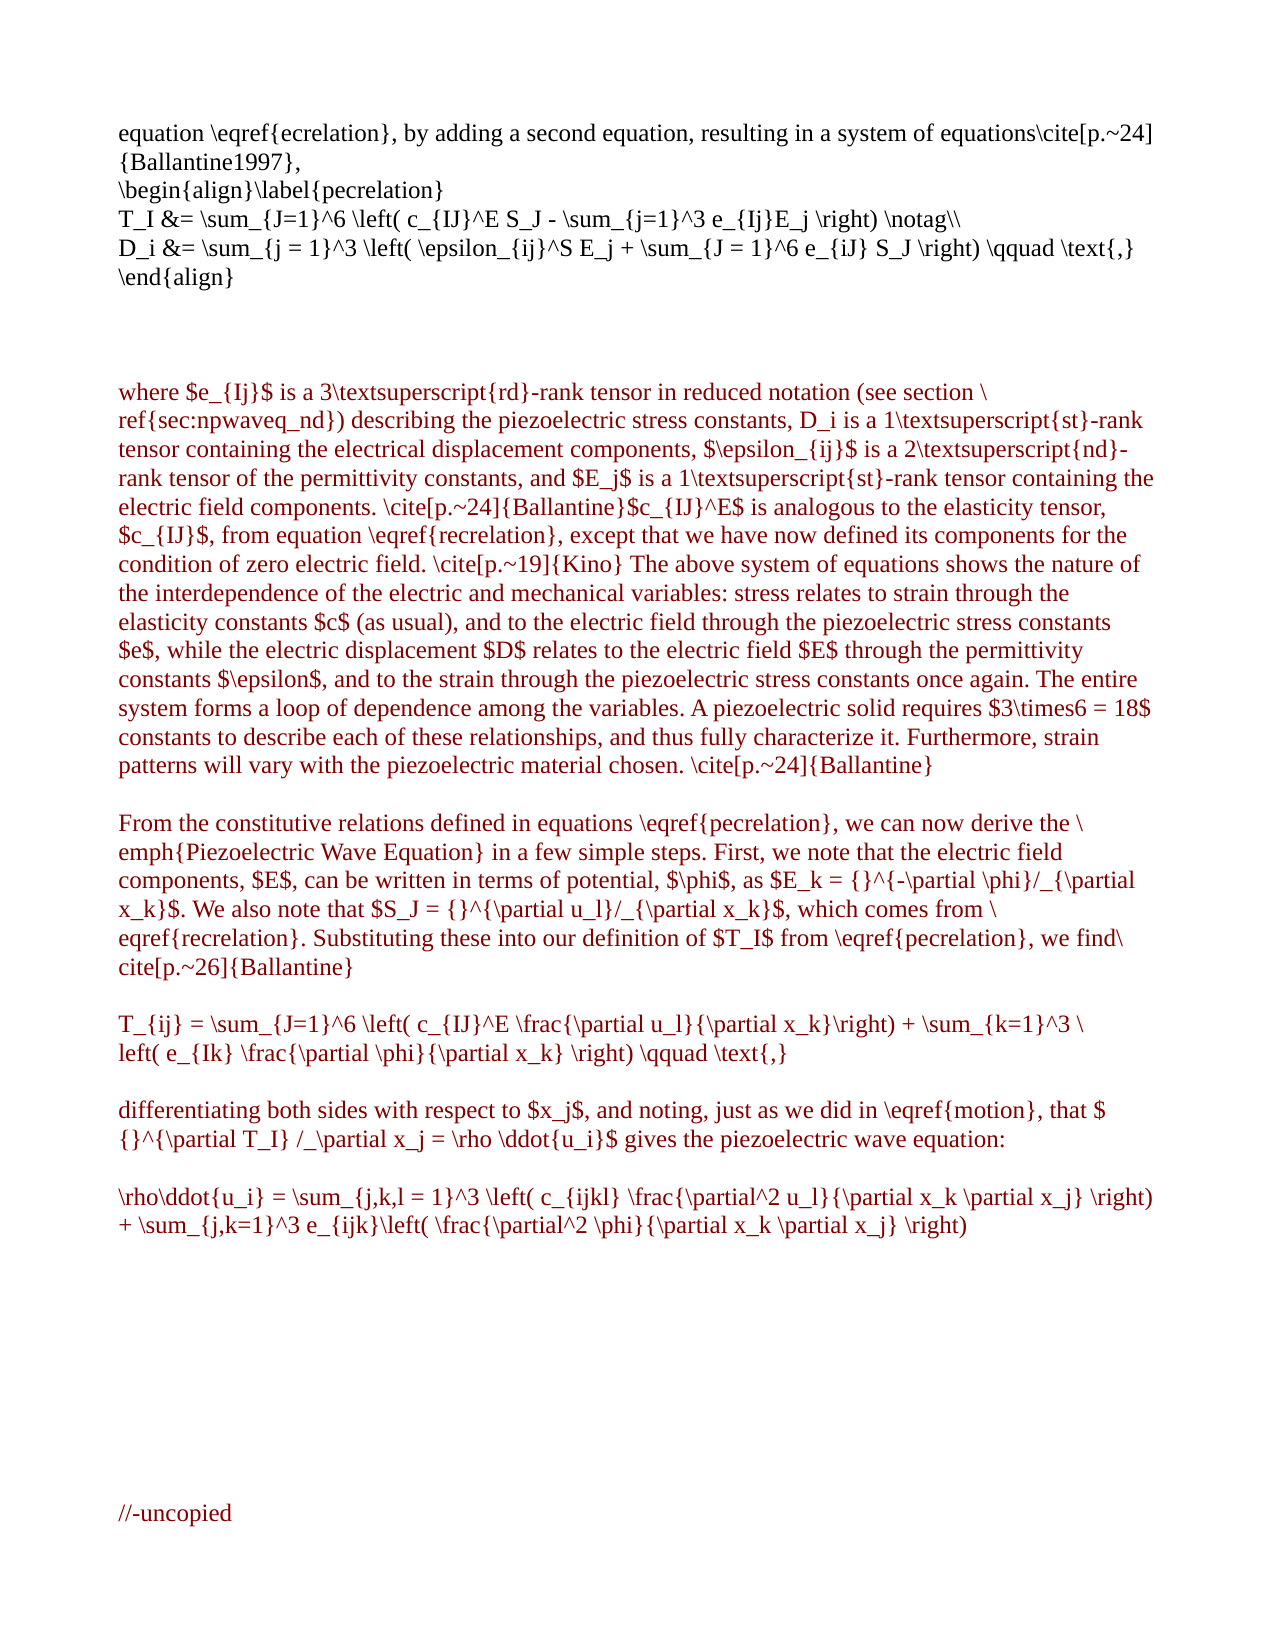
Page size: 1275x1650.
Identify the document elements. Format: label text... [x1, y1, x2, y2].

text \rho\ddot{u_i} = \sum_{j,k,l = 1}^3 \left( c_{ijkl} \frac{\partial^2 u_l}{\partial x_k \partial x_j} \right) [118, 1182, 1157, 1211]
text \begin{align}\label{pecrelation} [118, 176, 1157, 204]
text From the constitutive relations defined in equations \eqref{pecrelation}, we can now derive the \emph{Piezoelectric Wave Equation} in a few simple steps. First, we note that the electric field components, $E$, can be written in terms of potential, $\phi$, as $E_k = {}^{-\partial \phi}/_{\partial x_k}$. We also note that $S_J = {}^{\partial u_l}/_{\partial x_k}$, which comes from \eqref{recrelation}. Substituting these into our definition of $T_I$ from \eqref{pecrelation}, we find\cite[p.~26]{Ballantine} [118, 808, 1157, 981]
text T_I &= \sum_{J=1}^6 \left( c_{IJ}^E S_J - \sum_{j=1}^3 e_{Ij}E_j \right) \notag\\ [118, 204, 1157, 233]
text differentiating both sides with respect to $x_j$, and noting, just as we did in \eqref{motion}, that ${}^{\partial T_I} /_\partial x_j = \rho \ddot{u_i}$ gives the piezoelectric wave equation: [118, 1096, 1157, 1153]
text where $e_{Ij}$ is a 3\textsuperscript{rd}-rank tensor in reduced notation (see section \ref{sec:npwaveq_nd}) describing the piezoelectric stress constants, D_i is a 1\textsuperscript{st}-rank tensor containing the electrical displacement components, $\epsilon_{ij}$ is a 2\textsuperscript{nd}-rank tensor of the permittivity constants, and $E_j$ is a 1\textsuperscript{st}-rank tensor containing the electric field components. \cite[p.~24]{Ballantine}$c_{IJ}^E$ is analogous to the elasticity tensor, $c_{IJ}$, from equation \eqref{recrelation}, except that we have now defined its components for the condition of zero electric field. \cite[p.~19]{Kino} The above system of equations shows the nature of the interdependence of the electric and mechanical variables: stress relates to strain through the elasticity constants $c$ (as usual), and to the electric field through the piezoelectric stress constants $e$, while the electric displacement $D$ relates to the electric field $E$ through the permittivity constants $\epsilon$, and to the strain through the piezoelectric stress constants once again. The entire system forms a loop of dependence among the variables. A piezoelectric solid requires $3\times6 = 18$ constants to describe each of these relationships, and thus fully characterize it. Furthermore, strain patterns will vary with the piezoelectric material chosen. \cite[p.~24]{Ballantine} [118, 377, 1157, 779]
text + \sum_{j,k=1}^3 e_{ijk}\left( \frac{\partial^2 \phi}{\partial x_k \partial x_j} \right) [118, 1211, 1157, 1239]
text equation \eqref{ecrelation}, by adding a second equation, resulting in a system of equations\cite[p.~24]{Ballantine1997}, [118, 118, 1157, 176]
text \end{align} [118, 262, 1157, 291]
text D_i &= \sum_{j = 1}^3 \left( \epsilon_{ij}^S E_j + \sum_{J = 1}^6 e_{iJ} S_J \right) \qquad \text{,} [118, 233, 1157, 262]
text //-uncopied [118, 1498, 1157, 1527]
text T_{ij} = \sum_{J=1}^6 \left( c_{IJ}^E \frac{\partial u_l}{\partial x_k}\right) + \sum_{k=1}^3 \left( e_{Ik} \frac{\partial \phi}{\partial x_k} \right) \qquad \text{,} [118, 1009, 1157, 1067]
